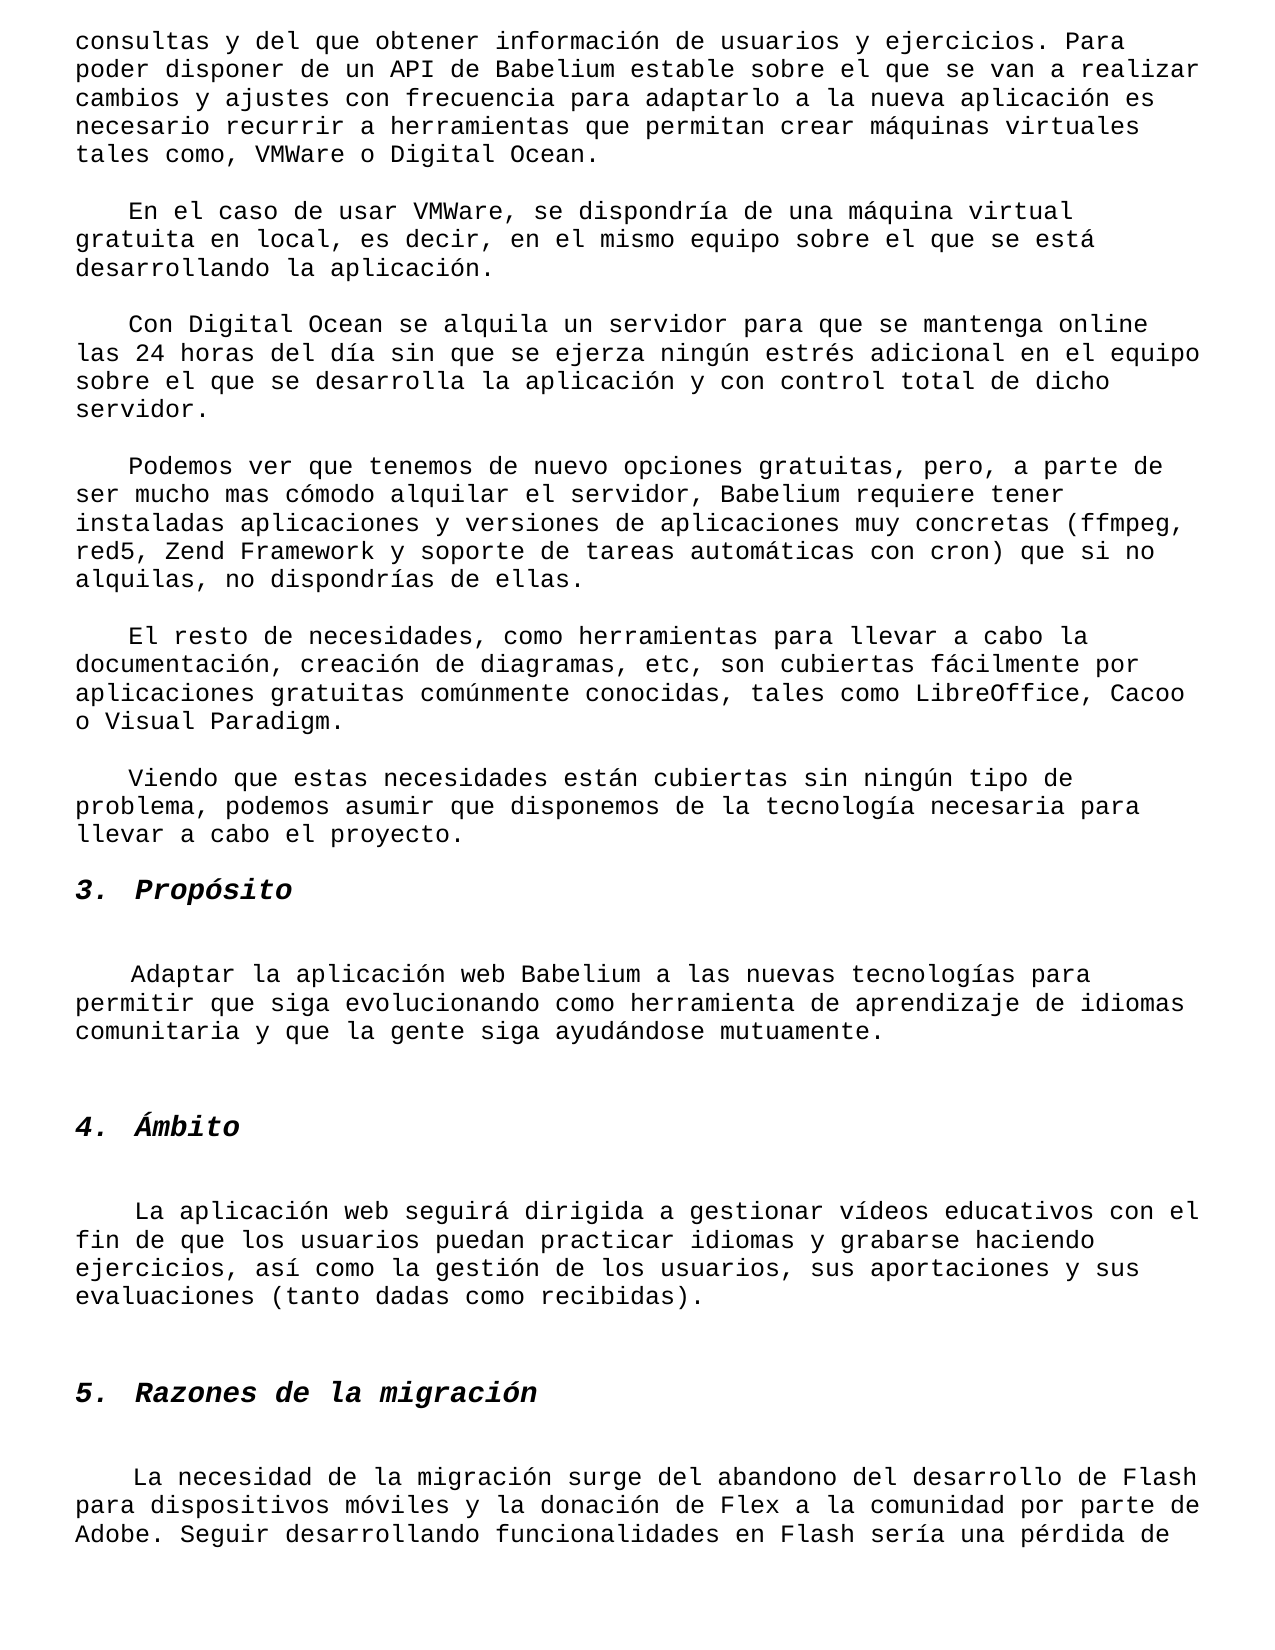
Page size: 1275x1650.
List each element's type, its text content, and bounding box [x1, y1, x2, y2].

text consultas y del que obtener información de usuarios y ejercicios. Para poder disponer de un API de Babelium estable sobre el que se van a realizar cambios y ajustes con frecuencia para adaptarlo a la nueva aplicación es necesario recurrir a herramientas que permitan crear máquinas virtuales tales como, VMWare o Digital Ocean. [75, 29, 1200, 170]
text El resto de necesidades, como herramientas para llevar a cabo la documentación, creación de diagramas, etc, son cubiertas fácilmente por aplicaciones gratuitas comúnmente conocidas, tales como LibreOffice, Cacoo o Visual Paradigm. [75, 624, 1200, 737]
text En el caso de usar VMWare, se dispondría de una máquina virtual gratuita en local, es decir, en el mismo equipo sobre el que se está desarrollando la aplicación. [75, 199, 1200, 284]
text Podemos ver que tenemos de nuevo opciones gratuitas, pero, a parte de ser mucho mas cómodo alquilar el servidor, Babelium requiere tener instaladas aplicaciones y versiones de aplicaciones muy concretas (ffmpeg, red5, Zend Framework y soporte de tareas automáticas con cron) que si no alquilas, no dispondrías de ellas. [75, 454, 1200, 595]
subtitle Ámbito [75, 1113, 1200, 1146]
subtitle Propósito [75, 875, 1200, 908]
text Con Digital Ocean se alquila un servidor para que se mantenga online las 24 horas del día sin que se ejerza ningún estrés adicional en el equipo sobre el que se desarrolla la aplicación y con control total de dicho servidor. [75, 312, 1200, 425]
text La aplicación web seguirá dirigida a gestionar vídeos educativos con el fin de que los usuarios puedan practicar idiomas y grabarse haciendo ejercicios, así como la gestión de los usuarios, sus aportaciones y sus evaluaciones (tanto dadas como recibidas). [75, 1199, 1200, 1312]
text Adaptar la aplicación web Babelium a las nuevas tecnologías para permitir que siga evolucionando como herramienta de aprendizaje de idiomas comunitaria y que la gente siga ayudándose mutuamente. [75, 962, 1200, 1047]
text Viendo que estas necesidades están cubiertas sin ningún tipo de problema, podemos asumir que disponemos de la tecnología necesaria para llevar a cabo el proyecto. [75, 765, 1200, 850]
subtitle Razones de la migración [75, 1378, 1200, 1411]
text La necesidad de la migración surge del abandono del desarrollo de Flash para dispositivos móviles y la donación de Flex a la comunidad por parte de Adobe. Seguir desarrollando funcionalidades en Flash sería una pérdida de [75, 1464, 1200, 1549]
